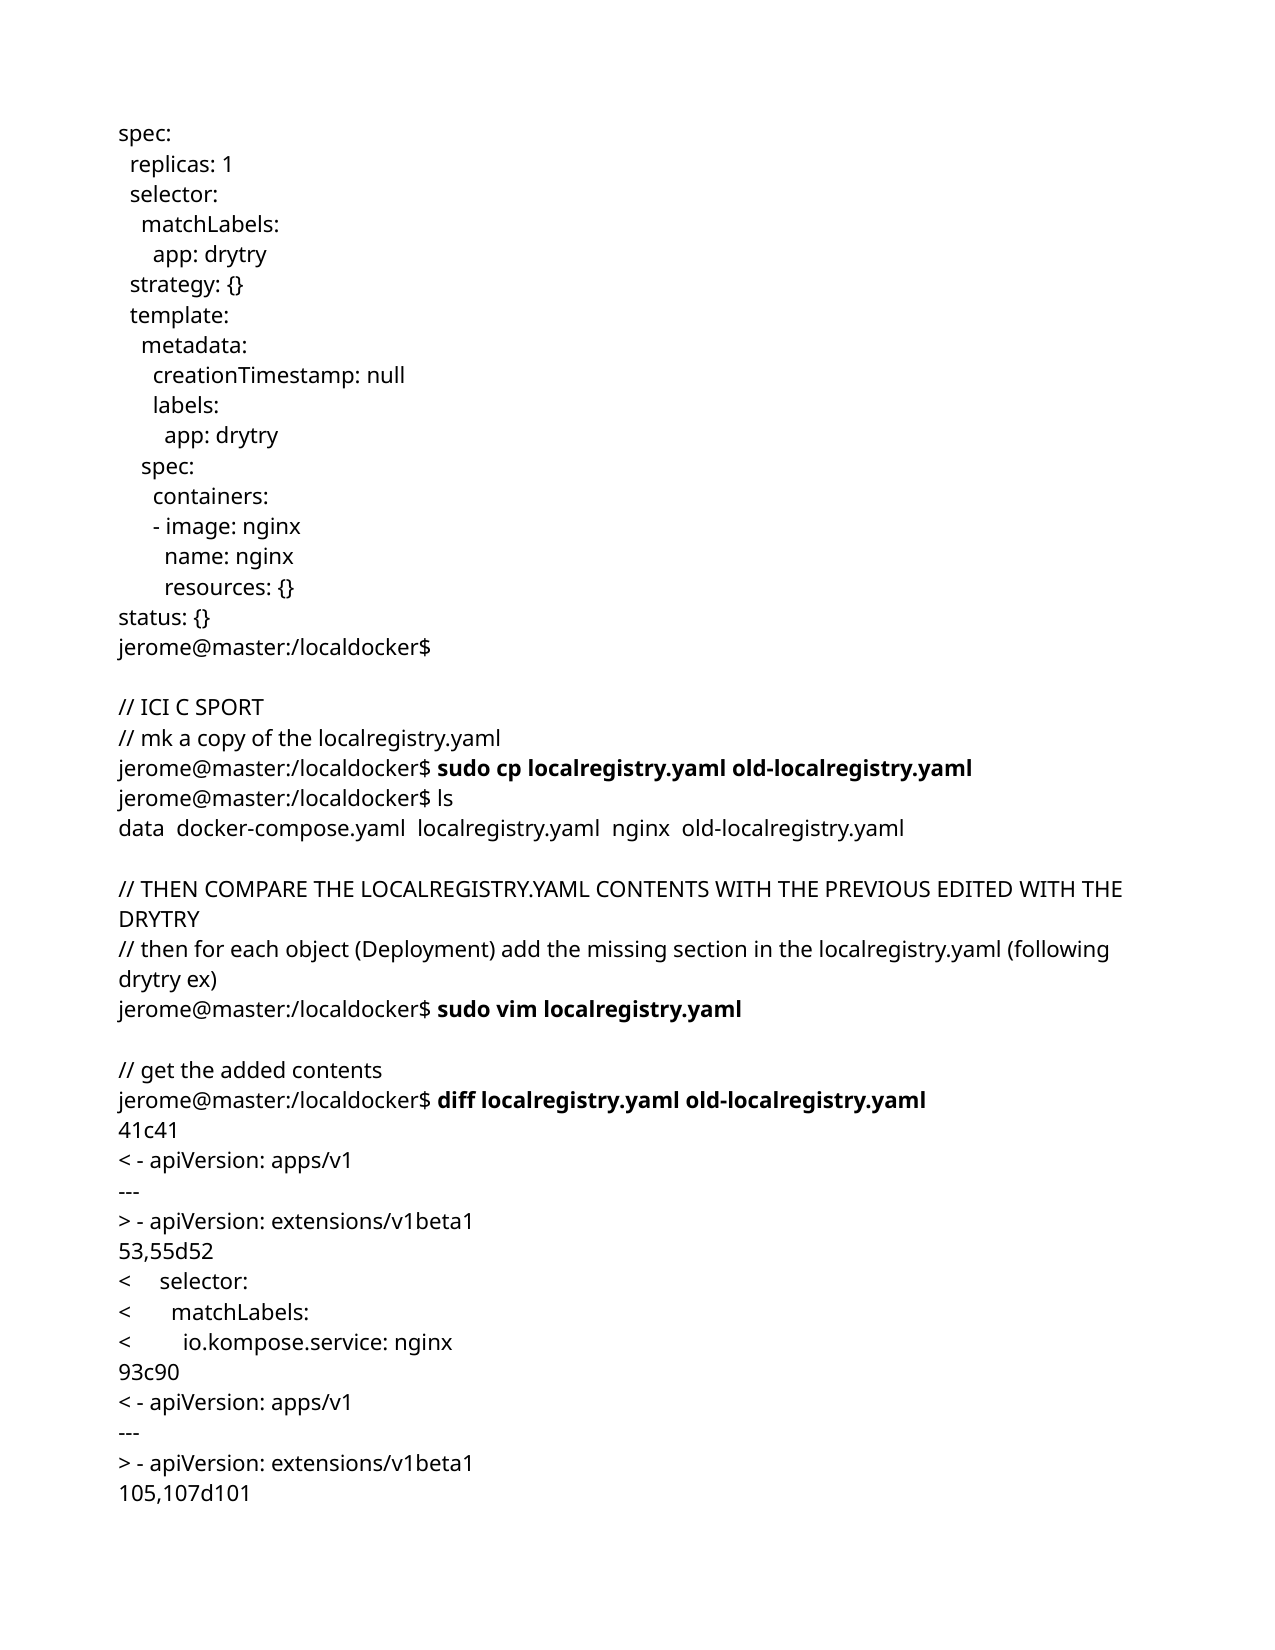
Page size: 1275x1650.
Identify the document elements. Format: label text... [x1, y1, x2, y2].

text creationTimestamp: null [118, 360, 1157, 390]
text strategy: {} [118, 269, 1157, 299]
text < io.kompose.service: nginx [118, 1326, 1157, 1357]
text 93c90 [118, 1357, 1157, 1387]
text resources: {} [118, 571, 1157, 601]
text --- [118, 1175, 1157, 1206]
text app: drytry [118, 420, 1157, 450]
text selector: [118, 178, 1157, 209]
text status: {} [118, 601, 1157, 632]
text < selector: [118, 1266, 1157, 1296]
text jerome@master:/localdocker$ sudo vim localregistry.yaml [118, 994, 1157, 1024]
text < - apiVersion: apps/v1 [118, 1145, 1157, 1175]
text metadata: [118, 329, 1157, 360]
text app: drytry [118, 239, 1157, 269]
text // ICI C SPORT [118, 692, 1157, 722]
text > - apiVersion: extensions/v1beta1 [118, 1206, 1157, 1236]
text spec: [118, 450, 1157, 481]
text // then for each object (Deployment) add the missing section in the localregistry.yaml (following drytry ex) [118, 934, 1157, 994]
text spec: [118, 118, 1157, 148]
text labels: [118, 390, 1157, 420]
text matchLabels: [118, 209, 1157, 239]
text containers: [118, 481, 1157, 511]
text jerome@master:/localdocker$ sudo cp localregistry.yaml old-localregistry.yaml [118, 752, 1157, 783]
text --- [118, 1417, 1157, 1447]
text > - apiVersion: extensions/v1beta1 [118, 1447, 1157, 1477]
text 41c41 [118, 1115, 1157, 1145]
text data docker-compose.yaml localregistry.yaml nginx old-localregistry.yaml [118, 813, 1157, 843]
text < - apiVersion: apps/v1 [118, 1387, 1157, 1417]
text - image: nginx [118, 511, 1157, 541]
text name: nginx [118, 541, 1157, 571]
text // get the added contents [118, 1054, 1157, 1085]
text 105,107d101 [118, 1477, 1157, 1508]
text // mk a copy of the localregistry.yaml [118, 722, 1157, 752]
text template: [118, 299, 1157, 329]
text replicas: 1 [118, 148, 1157, 178]
text // THEN COMPARE THE LOCALREGISTRY.YAML CONTENTS WITH THE PREVIOUS EDITED WITH THE DRYTRY [118, 873, 1157, 934]
text jerome@master:/localdocker$ ls [118, 783, 1157, 813]
text < matchLabels: [118, 1296, 1157, 1326]
text 53,55d52 [118, 1236, 1157, 1266]
text jerome@master:/localdocker$ [118, 632, 1157, 662]
text jerome@master:/localdocker$ diff localregistry.yaml old-localregistry.yaml [118, 1085, 1157, 1115]
